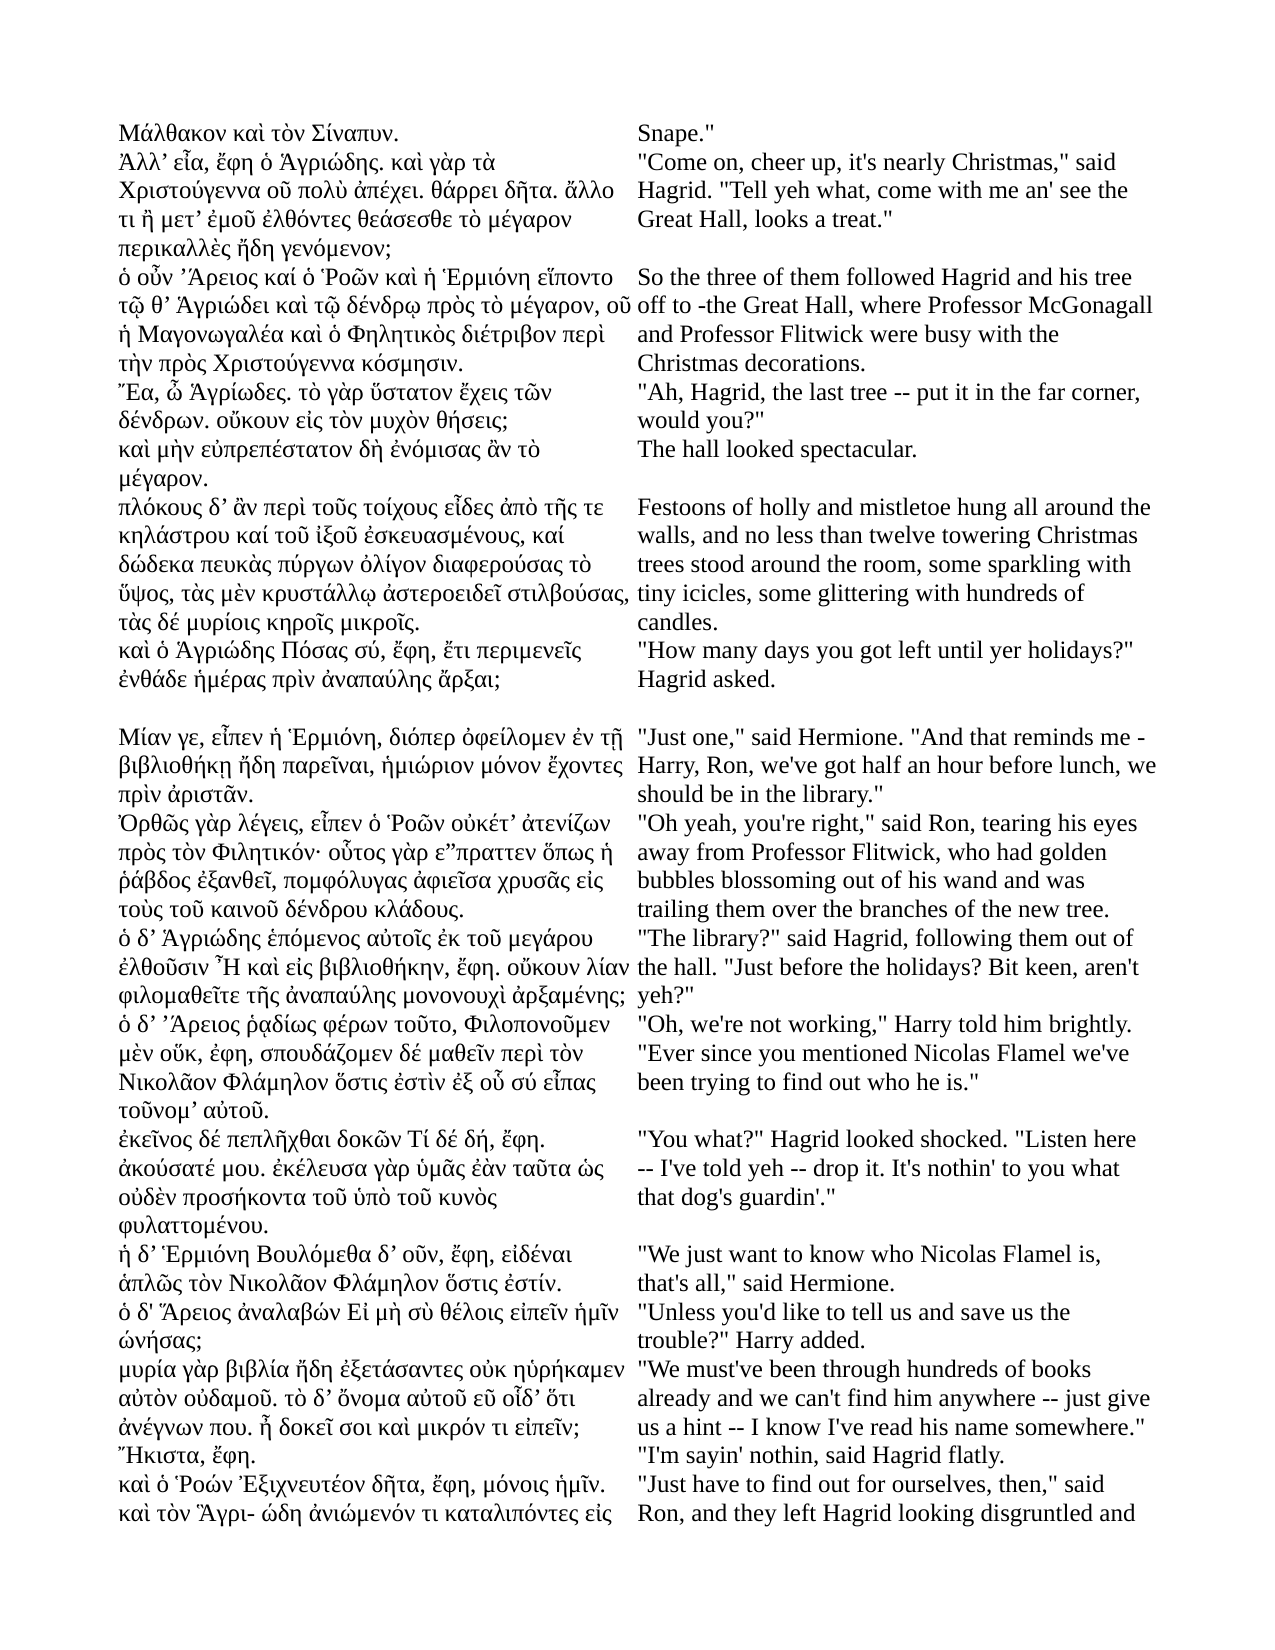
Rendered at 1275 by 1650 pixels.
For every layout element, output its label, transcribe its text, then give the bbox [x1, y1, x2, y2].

table_cell "Just one," said Hermione. "And that reminds me -Harry, Ron, we've got half an hour before lunch, we should be in the library." [637, 722, 1157, 808]
table_cell Ἀλλ’ εἶα, ἔφη ὁ Ἁγριώδης. καὶ γὰρ τὰ Χριστούγεννα οῦ πολὺ ἀπέχει. θάρρει δῆτα. ἄλλο τι ἢ μετ’ ἐμοῦ ἐλθόντες θεάσεσθε τὸ μέγαρον περικαλλὲς ἤδη γενόμενον; [118, 147, 637, 262]
table_cell "Come on, cheer up, it's nearly Christmas," said Hagrid. "Tell yeh what, come with me an' see the Great Hall, looks a treat." [637, 147, 1157, 262]
table_cell "How many days you got left until yer holidays?" Hagrid asked. [637, 636, 1157, 722]
table_cell "We must've been through hundreds of books already and we can't find him anywhere -- just give us a hint -- I know I've read his name somewhere." [637, 1354, 1157, 1441]
table_cell πλόκους δ’ ἂν περὶ τοῦς τοίχους εἶδες ἀπὸ τῆς τε κηλάστρου καί τοῦ ἰξοῦ ἐσκευασμένους, καί δώδεκα πευκὰς πύργων ὀλίγον διαφερούσας τὸ ὕψος, τὰς μὲν κρυστάλλῳ ἀστεροειδεῖ στιλβούσας, τὰς δέ μυρίοις κηροῖς μικροῖς. [118, 492, 637, 636]
table_cell "Oh, we're not working," Harry told him brightly. "Ever since you mentioned Nicolas Flamel we've been trying to find out who he is." [637, 1009, 1157, 1124]
table_cell καὶ μὴν εὐπρεπέστατον δὴ ἐνόμισας ἂν τὸ μέγαρον. [118, 434, 637, 492]
table_cell "Just have to find out for ourselves, then," said Ron, and they left Hagrid looking disgruntled and [637, 1469, 1157, 1527]
table_cell Μίαν γε, εἶπεν ἡ Ἑρμιόνη, διόπερ ὀφείλομεν ἐν τῇ βιβλιοθήκῃ ἤδη παρεῖναι, ἡμιώριον μόνον ἔχοντες πρὶν ἀριστᾶν. [118, 722, 637, 808]
table_cell "Ah, Hagrid, the last tree -- put it in the far corner, would you?" [637, 377, 1157, 434]
table_cell ὁ οὖν ’Άρειος καί ὁ Ῥοῶν καὶ ἡ Ἑρμιόνη εἵποντο τῷ θ’ Ἁγριώδει καὶ τῷ δένδρῳ πρὸς τὸ μέγαρον, οῦ ἡ Μαγονωγαλέα καὶ ὁ Φηλητικὸς διέτριβον περὶ τὴν πρὸς Χριστούγεννα κόσμησιν. [118, 262, 637, 377]
table_cell "The library?" said Hagrid, following them out of the hall. "Just before the holidays? Bit keen, aren't yeh?" [637, 923, 1157, 1009]
table_cell ἡ δ’ Ἑρμιόνη Βουλόμεθα δ’ οῦν, ἔφη, εἰδέναι ἁπλῶς τὸν Νικολᾶον Φλάμηλον ὅστις ἐστίν. [118, 1239, 637, 1297]
table_cell Snape." [637, 118, 1157, 147]
table_cell μυρία γὰρ βιβλία ἤδη ἐξετάσαντες οὐκ ηὑρήκαμεν αὐτὸν οὐδαμοῦ. τὸ δ’ ὄνομα αὐτοῦ εῦ οἷδ’ ὅτι ἀνέγνων που. ἦ δοκεῖ σοι καὶ μικρόν τι εἰπεῖν; [118, 1354, 637, 1441]
table_cell Ἤκιστα, ἔφη. [118, 1441, 637, 1469]
table_cell "You what?" Hagrid looked shocked. "Listen here -- I've told yeh -- drop it. It's nothin' to you what that dog's guardin'." [637, 1124, 1157, 1239]
table_cell Μάλθακον καὶ τὸν Σίναπυν. [118, 118, 637, 147]
table_cell καὶ ὁ Ἁγριώδης Πόσας σύ, ἔφη, ἔτι περιμενεῖς ἐνθάδε ἡμέρας πρὶν ἀναπαύλης ἄρξαι; [118, 636, 637, 722]
table_cell καὶ ὁ Ῥοών Ἐξιχνευτέον δῆτα, ἔφη, μόνοις ἡμῖν. καὶ τὸν Ἃγρι- ώδη ἀνιώμενόν τι καταλιπόντες εἰς [118, 1469, 637, 1527]
table_cell ὁ δ’ ’Άρειος ῥᾳδίως φέρων τοῦτο, Φιλοπονοῦμεν μὲν οὕκ, ἐφη, σπουδάζομεν δέ μαθεῖν περὶ τὸν Νικολᾶον Φλάμηλον ὅστις ἐστὶν ἐξ οὗ σύ εἶπας τοῦνομ’ αὐτοῦ. [118, 1009, 637, 1124]
table_cell "Unless you'd like to tell us and save us the trouble?" Harry added. [637, 1297, 1157, 1354]
table_cell So the three of them followed Hagrid and his tree off to -the Great Hall, where Professor McGonagall and Professor Flitwick were busy with the Christmas decorations. [637, 262, 1157, 377]
table_cell "I'm sayin' nothin, said Hagrid flatly. [637, 1441, 1157, 1469]
table_cell Ὀρθῶς γὰρ λέγεις, εἶπεν ὁ Ῥοῶν οὐκέτ’ ἀτενίζων πρὸς τὸν Φιλητικόν· οὗτος γὰρ ε”πραττεν ὅπως ἡ ῥάβδος ἐξανθεῖ, πομφόλυγας ἀφιεῖσα χρυσᾶς εἰς τοὺς τοῦ καινοῦ δένδρου κλάδους. [118, 808, 637, 923]
table_cell "We just want to know who Nicolas Flamel is, that's all," said Hermione. [637, 1239, 1157, 1297]
table_cell ἐκεῖνος δέ πεπλῆχθαι δοκῶν Τί δέ δή, ἔφη. ἀκούσατέ μου. ἐκέλευσα γὰρ ὑμᾶς ἐὰν ταῦτα ὡς οὐδὲν προσήκοντα τοῦ ὑπὸ τοῦ κυνὸς φυλαττομένου. [118, 1124, 637, 1239]
table_cell Ἔα, ὦ Ἁγρίωδες. τὸ γὰρ ὕστατον ἔχεις τῶν δένδρων. οὔκουν εἰς τὸν μυχὸν θήσεις; [118, 377, 637, 434]
table_cell "Oh yeah, you're right," said Ron, tearing his eyes away from Professor Flitwick, who had golden bubbles blossoming out of his wand and was trailing them over the branches of the new tree. [637, 808, 1157, 923]
table_cell Festoons of holly and mistletoe hung all around the walls, and no less than twelve towering Christmas trees stood around the room, some sparkling with tiny icicles, some glittering with hundreds of candles. [637, 492, 1157, 636]
table_cell ὁ δ’ Ἁγριώδης ἑπόμενος αὐτοῖς ἐκ τοῦ μεγάρου ἐλθοῦσιν Ἦ καὶ εἰς βιβλιοθήκην, ἔφη. οὔκουν λίαν φιλομαθεῖτε τῆς ἀναπαύλης μονονουχὶ ἀρξαμένης; [118, 923, 637, 1009]
table_cell The hall looked spectacular. [637, 434, 1157, 492]
table_cell ὁ δ' Ἅρειος ἀναλαβών Εἰ μὴ σὺ θέλοις εἰπεῖν ἡμῖν ώνήσας; [118, 1297, 637, 1354]
